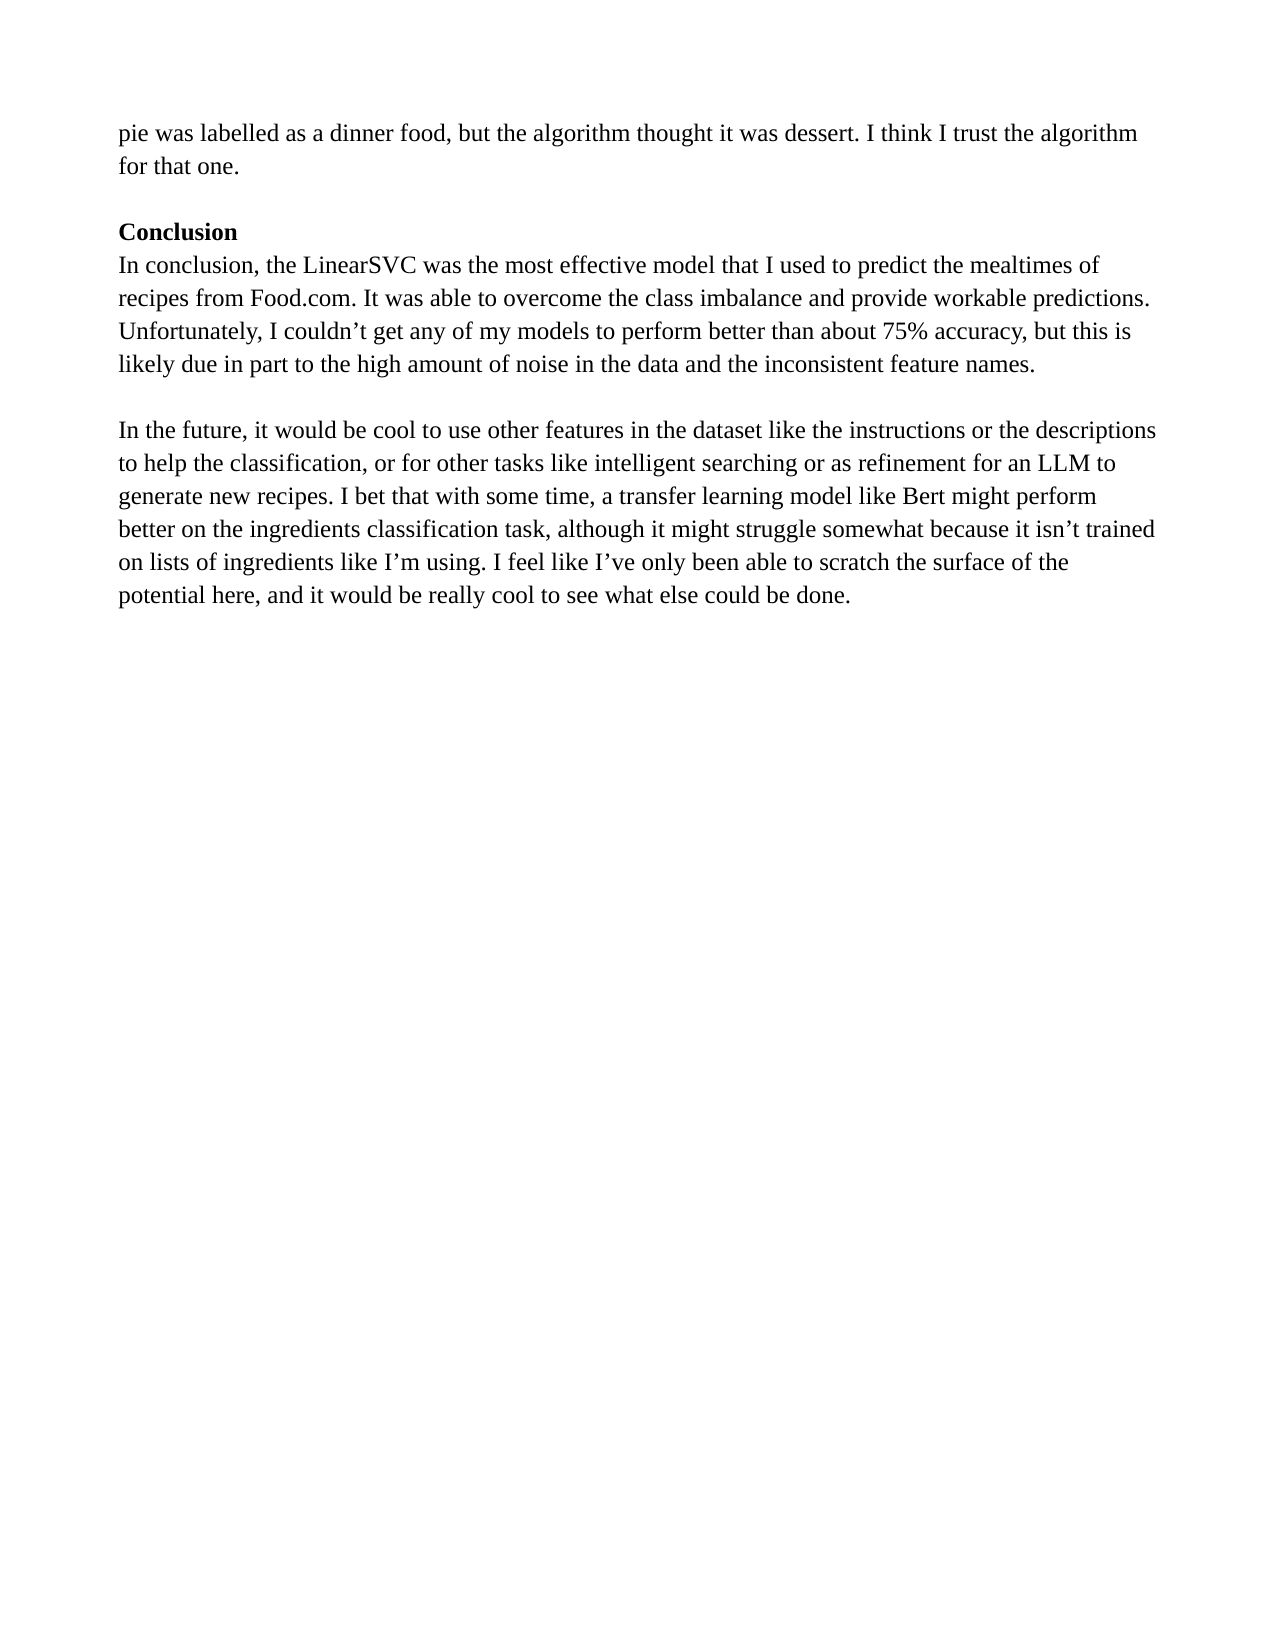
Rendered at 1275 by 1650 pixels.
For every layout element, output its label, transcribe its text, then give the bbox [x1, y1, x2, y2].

text Conclusion [118, 217, 1157, 246]
text pie was labelled as a dinner food, but the algorithm thought it was dessert. I think I trust the algorithm for that one. [118, 118, 1157, 180]
text In the future, it would be cool to use other features in the dataset like the instructions or the descriptions to help the classification, or for other tasks like intelligent searching or as refinement for an LLM to generate new recipes. I bet that with some time, a transfer learning model like Bert might perform better on the ingredients classification task, although it might struggle somewhat because it isn’t trained on lists of ingredients like I’m using. I feel like I’ve only been able to scratch the surface of the potential here, and it would be really cool to see what else could be done. [118, 415, 1157, 609]
text In conclusion, the LinearSVC was the most effective model that I used to predict the mealtimes of recipes from Food.com. It was able to overcome the class imbalance and provide workable predictions. Unfortunately, I couldn’t get any of my models to perform better than about 75% accuracy, but this is likely due in part to the high amount of noise in the data and the inconsistent feature names. [118, 250, 1157, 378]
